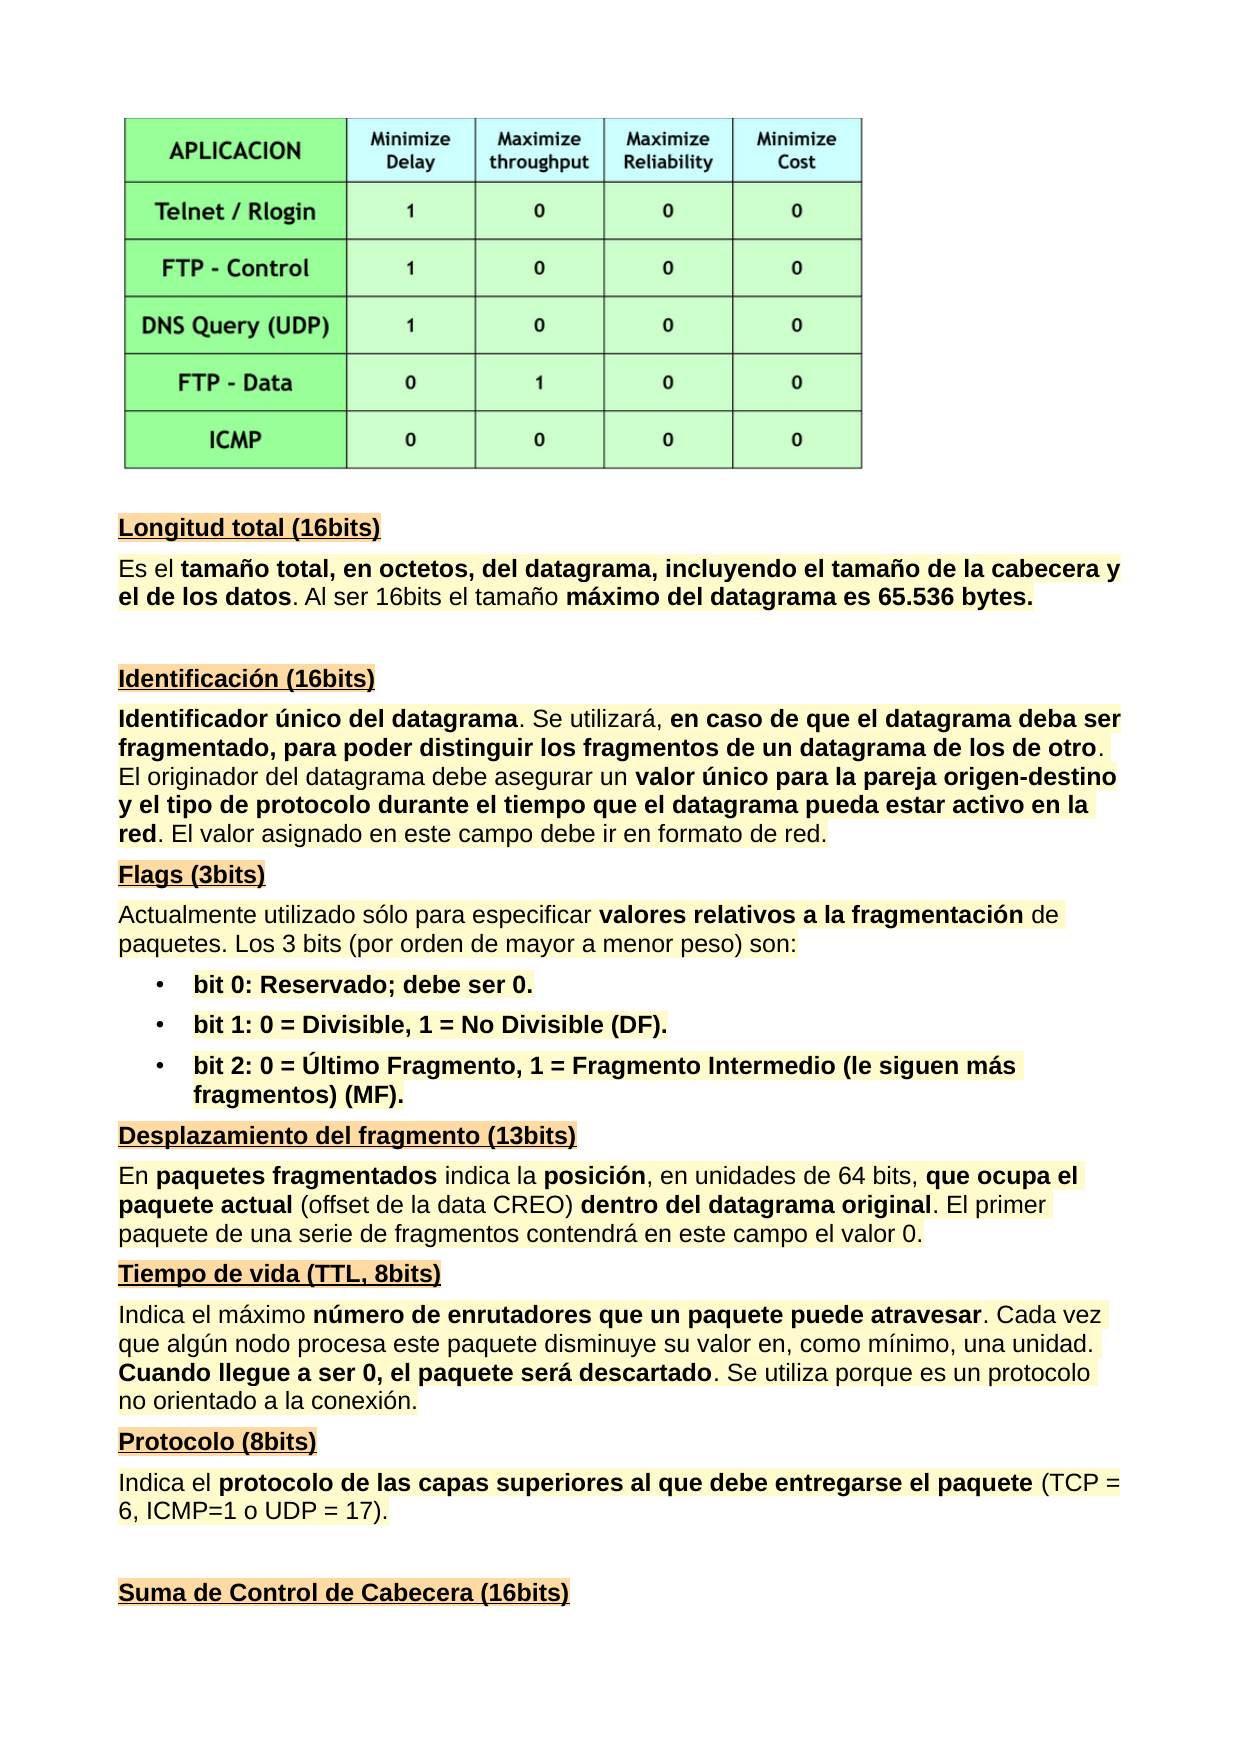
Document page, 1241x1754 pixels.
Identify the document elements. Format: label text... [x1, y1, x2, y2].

text Longitud total (16bits) [118, 513, 1122, 542]
text Protocolo (8bits) [118, 1427, 1122, 1456]
text Desplazamiento del fragmento (13bits) [118, 1121, 1122, 1149]
text Indica el máximo número de enrutadores que un paquete puede atravesar. Cada vez que algún nodo procesa este paquete disminuye su valor en, como mínimo, una unidad. Cuando llegue a ser 0, el paquete será descartado. Se utiliza porque es un protocolo no orientado a la conexión. [118, 1300, 1122, 1415]
text Identificador único del datagrama. Se utilizará, en caso de que el datagrama deba ser fragmentado, para poder distinguir los fragmentos de un datagrama de los de otro. El originador del datagrama debe asegurar un valor único para la pareja origen-destino y el tipo de protocolo durante el tiempo que el datagrama pueda estar activo en la red. El valor asignado en este campo debe ir en formato de red. [118, 704, 1122, 848]
list bit 0: Reservado; debe ser 0. [156, 970, 1122, 999]
text Flags (3bits) [118, 860, 1122, 888]
text Indica el protocolo de las capas superiores al que debe entregarse el paquete (TCP = 6, ICMP=1 o UDP = 17). [118, 1468, 1122, 1525]
picture [121, 118, 864, 473]
text Actualmente utilizado sólo para especificar valores relativos a la fragmentación de paquetes. Los 3 bits (por orden de mayor a menor peso) son: [118, 900, 1122, 958]
list bit 1: 0 = Divisible, 1 = No Divisible (DF). [156, 1011, 1122, 1039]
text En paquetes fragmentados indica la posición, en unidades de 64 bits, que ocupa el paquete actual (offset de la data CREO) dentro del datagrama original. El primer paquete de una serie de fragmentos contendrá en este campo el valor 0. [118, 1161, 1122, 1248]
text Suma de Control de Cabecera (16bits) [118, 1578, 1122, 1606]
list bit 2: 0 = Último Fragmento, 1 = Fragmento Intermedio (le siguen más fragmentos) (MF). [156, 1051, 1122, 1109]
text Tiempo de vida (TTL, 8bits) [118, 1259, 1122, 1288]
text Identificación (16bits) [118, 663, 1122, 692]
text Es el tamaño total, en octetos, del datagrama, incluyendo el tamaño de la cabecera y el de los datos. Al ser 16bits el tamaño máximo del datagrama es 65.536 bytes. [118, 553, 1122, 611]
